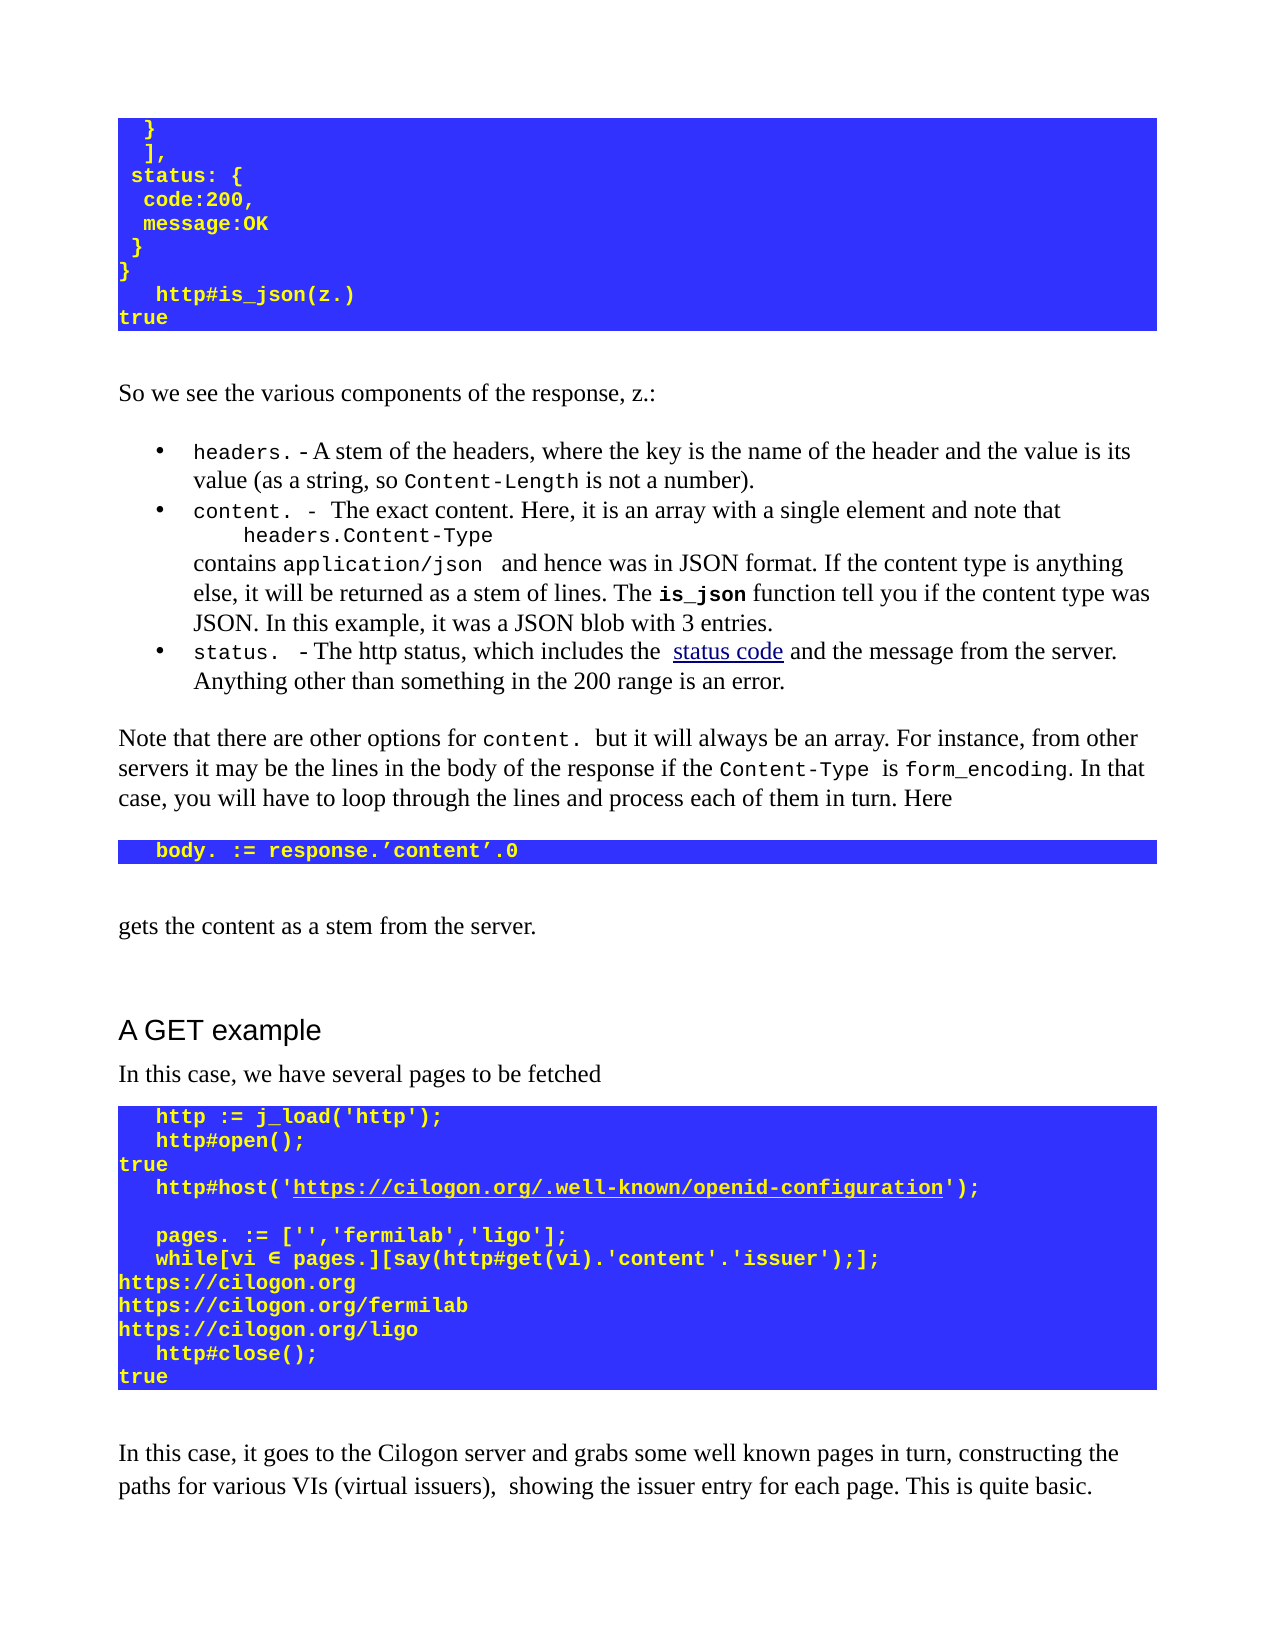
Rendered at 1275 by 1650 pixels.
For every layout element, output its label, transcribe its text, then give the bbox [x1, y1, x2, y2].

text In this case, we have several pages to be fetched [118, 1059, 1157, 1087]
text https://cilogon.org/ligo http#close(); [118, 1319, 1157, 1366]
list headers. - A stem of the headers, where the key is the name of the header and the value is its value (as a string, so Content-Length is not a number). [156, 436, 1157, 495]
text } [118, 118, 1157, 142]
text true [118, 307, 1157, 331]
text code:200, [118, 189, 1157, 213]
list content. - The exact content. Here, it is an array with a single element and note that headers.Content-Type contains application/json and hence was in JSON format. If the content type is anything else, it will be returned as a stem of lines. The is_json function tell you if the content type was JSON. In this example, it was a JSON blob with 3 entries. [156, 495, 1157, 636]
text http := j_load('http'); http#open(); [118, 1106, 1157, 1154]
text pages. := ['','fermilab','ligo']; while[vi ∈ pages.][say(http#get(vi).'content'.'issuer');]; [118, 1201, 1157, 1272]
text } [118, 236, 1157, 260]
text http#is_json(z.) [118, 284, 1157, 307]
list status. - The http status, which includes the status code and the message from the server. Anything other than something in the 200 range is an error. [156, 636, 1157, 695]
text } [118, 260, 1157, 284]
text message:OK [118, 213, 1157, 236]
text In this case, it goes to the Cilogon server and grabs some well known pages in turn, constructing the paths for various VIs (virtual issuers), showing the issuer entry for each page. This is quite basic. [118, 1438, 1157, 1499]
text ], [118, 142, 1157, 165]
text https://cilogon.org [118, 1272, 1157, 1296]
text gets the content as a stem from the server. [118, 911, 1157, 940]
text true http#host('https://cilogon.org/.well-known/openid-configuration'); [118, 1154, 1157, 1201]
text Note that there are other options for content. but it will always be an array. For instance, from other servers it may be the lines in the body of the response if the Content-Type is form_encoding. In that case, you will have to loop through the lines and process each of them in turn. Here [118, 723, 1157, 811]
subtitle A GET example [118, 1013, 1157, 1046]
text So we see the various components of the response, z.: [118, 378, 1157, 407]
text https://cilogon.org/fermilab [118, 1296, 1157, 1319]
text body. := response.’content’.0 [118, 840, 1157, 864]
text true [118, 1366, 1157, 1390]
text status: { [118, 165, 1157, 189]
